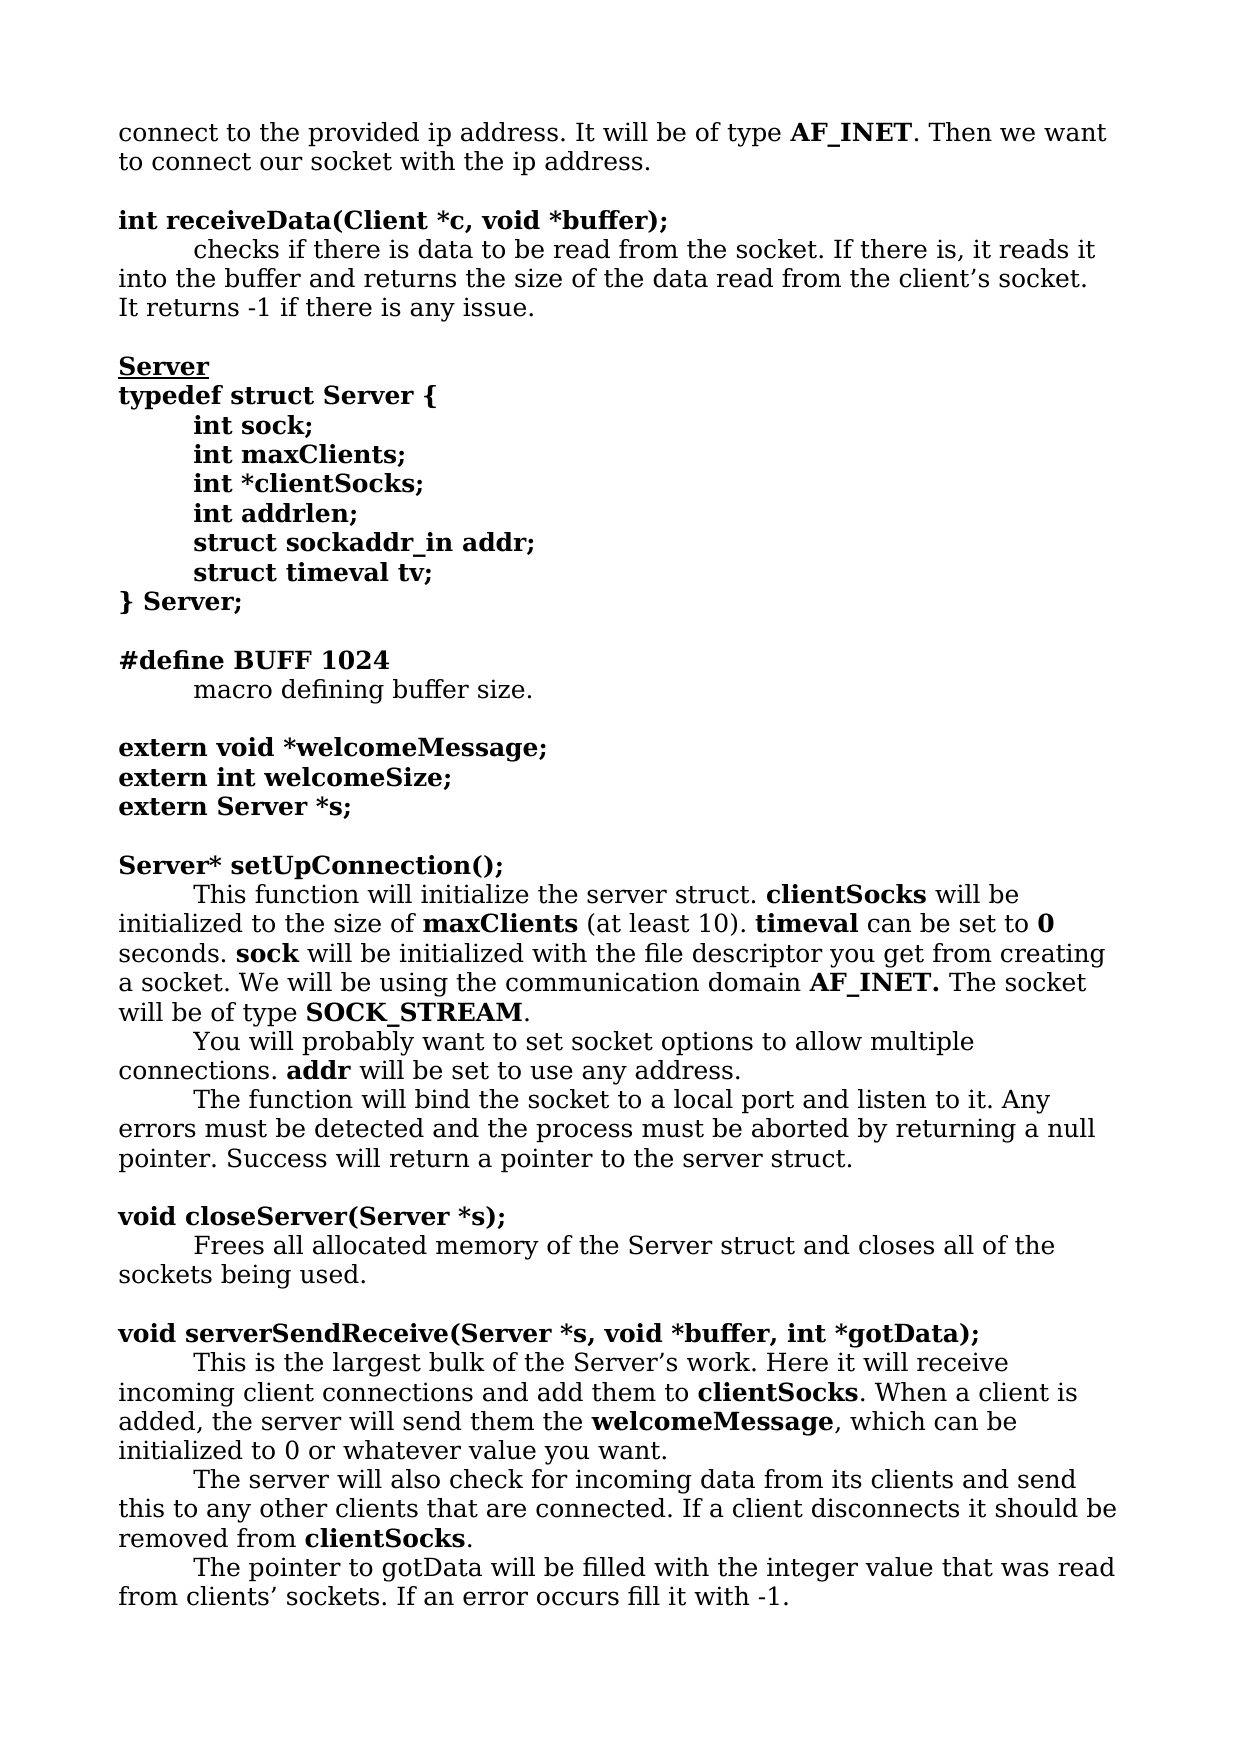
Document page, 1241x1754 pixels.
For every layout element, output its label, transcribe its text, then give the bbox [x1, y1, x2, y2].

text int addrlen; [118, 499, 1122, 528]
text The function will bind the socket to a local port and listen to it. Any errors must be detected and the process must be aborted by returning a null pointer. Success will return a pointer to the server struct. [118, 1085, 1122, 1173]
text int receiveData(Client *c, void *buffer); [118, 206, 1122, 235]
text int sock; [118, 411, 1122, 440]
text void closeServer(Server *s); [118, 1202, 1122, 1231]
text } Server; [118, 587, 1122, 616]
text int *clientSocks; [118, 469, 1122, 499]
text extern Server *s; [118, 792, 1122, 821]
text void serverSendReceive(Server *s, void *buffer, int *gotData); [118, 1319, 1122, 1348]
text Frees all allocated memory of the Server struct and closes all of the sockets being used. [118, 1231, 1122, 1290]
text connect to the provided ip address. It will be of type AF_INET. Then we want to connect our socket with the ip address. [118, 118, 1122, 177]
text It returns -1 if there is any issue. [118, 293, 1122, 323]
text typedef struct Server { [118, 381, 1122, 411]
text Server* setUpConnection(); [118, 851, 1122, 880]
text extern int welcomeSize; [118, 763, 1122, 792]
text #define BUFF 1024 [118, 646, 1122, 675]
text Server [118, 352, 1122, 381]
text struct sockaddr_in addr; [118, 528, 1122, 557]
text This function will initialize the server struct. clientSocks will be initialized to the size of maxClients (at least 10). timeval can be set to 0 seconds. sock will be initialized with the file descriptor you get from creating a socket. We will be using the communication domain AF_INET. The socket will be of type SOCK_STREAM. [118, 880, 1122, 1027]
text macro defining buffer size. [118, 675, 1122, 704]
text extern void *welcomeMessage; [118, 733, 1122, 763]
text This is the largest bulk of the Server’s work. Here it will receive incoming client connections and add them to clientSocks. When a client is added, the server will send them the welcomeMessage, which can be initialized to 0 or whatever value you want. [118, 1348, 1122, 1465]
text int maxClients; [118, 440, 1122, 469]
text The server will also check for incoming data from its clients and send this to any other clients that are connected. If a client disconnects it should be removed from clientSocks. [118, 1465, 1122, 1553]
text checks if there is data to be read from the socket. If there is, it reads it into the buffer and returns the size of the data read from the client’s socket. [118, 235, 1122, 293]
text struct timeval tv; [118, 557, 1122, 587]
text The pointer to gotData will be filled with the integer value that was read from clients’ sockets. If an error occurs fill it with -1. [118, 1553, 1122, 1611]
text You will probably want to set socket options to allow multiple connections. addr will be set to use any address. [118, 1027, 1122, 1085]
